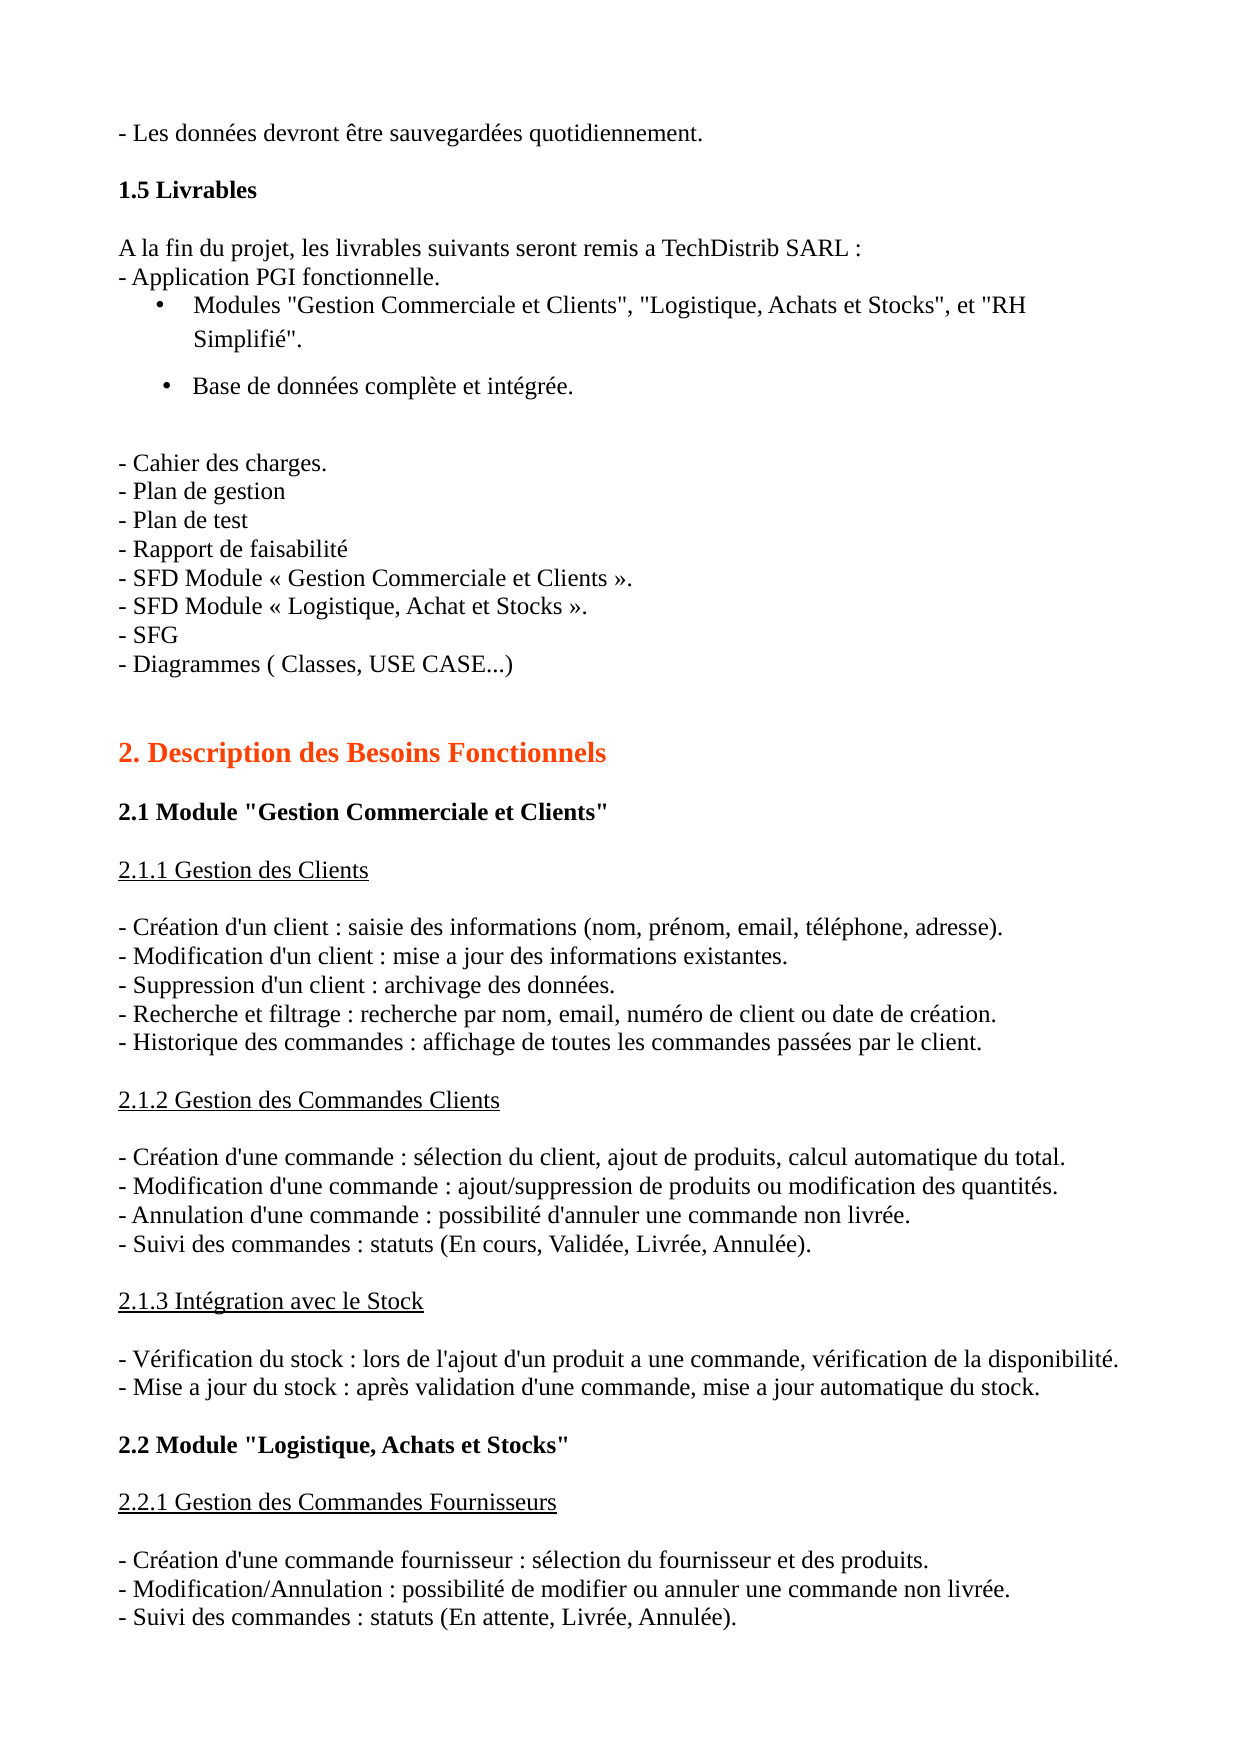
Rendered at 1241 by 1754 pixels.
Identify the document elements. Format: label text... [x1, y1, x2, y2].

text - Historique des commandes : affichage de toutes les commandes passées par le client. [118, 1027, 1122, 1056]
list Modules "Gestion Commerciale et Clients", "Logistique, Achats et Stocks", et "RH Simplifié". [156, 291, 1122, 352]
text - Rapport de faisabilité [118, 534, 1122, 563]
text - Diagrammes ( Classes, USE CASE...) [118, 649, 1122, 678]
text - SFD Module « Gestion Commerciale et Clients ». [118, 563, 1122, 591]
text - Modification d'une commande : ajout/suppression de produits ou modification des quantités. [118, 1171, 1122, 1200]
text - Suivi des commandes : statuts (En attente, Livrée, Annulée). [118, 1602, 1122, 1631]
text - Suivi des commandes : statuts (En cours, Validée, Livrée, Annulée). [118, 1229, 1122, 1257]
text - Modification/Annulation : possibilité de modifier ou annuler une commande non livrée. [118, 1574, 1122, 1602]
text - Cahier des charges. [118, 448, 1122, 476]
text - SFG [118, 620, 1122, 649]
text - Plan de test [118, 505, 1122, 534]
text - Mise a jour du stock : après validation d'une commande, mise a jour automatique du stock. [118, 1372, 1122, 1401]
text - Recherche et filtrage : recherche par nom, email, numéro de client ou date de création. [118, 999, 1122, 1027]
list Base de données complète et intégrée. [162, 371, 1122, 400]
text 2.1.3 Intégration avec le Stock [118, 1286, 1122, 1315]
text - Plan de gestion [118, 476, 1122, 505]
text - SFD Module « Logistique, Achat et Stocks ». [118, 591, 1122, 620]
text - Les données devront être sauvegardées quotidiennement. [118, 118, 1122, 147]
text - Modification d'un client : mise a jour des informations existantes. [118, 941, 1122, 970]
text 2.1 Module "Gestion Commerciale et Clients" [118, 797, 1122, 826]
text 2.2.1 Gestion des Commandes Fournisseurs [118, 1487, 1122, 1516]
text - Création d'un client : saisie des informations (nom, prénom, email, téléphone, adresse). [118, 912, 1122, 941]
text - Application PGI fonctionnelle. [118, 262, 1122, 291]
text 2.1.1 Gestion des Clients [118, 855, 1122, 884]
text 2.1.2 Gestion des Commandes Clients [118, 1085, 1122, 1114]
text - Annulation d'une commande : possibilité d'annuler une commande non livrée. [118, 1200, 1122, 1229]
text - Vérification du stock : lors de l'ajout d'un produit a une commande, vérification de la disponibilité. [118, 1344, 1122, 1372]
text - Création d'une commande fournisseur : sélection du fournisseur et des produits. [118, 1545, 1122, 1574]
text - Suppression d'un client : archivage des données. [118, 970, 1122, 999]
text - Création d'une commande : sélection du client, ajout de produits, calcul automatique du total. [118, 1142, 1122, 1171]
text 2. Description des Besoins Fonctionnels [118, 735, 1122, 769]
text A la fin du projet, les livrables suivants seront remis a TechDistrib SARL : [118, 233, 1122, 262]
text 2.2 Module "Logistique, Achats et Stocks" [118, 1430, 1122, 1459]
text 1.5 Livrables [118, 176, 1122, 204]
